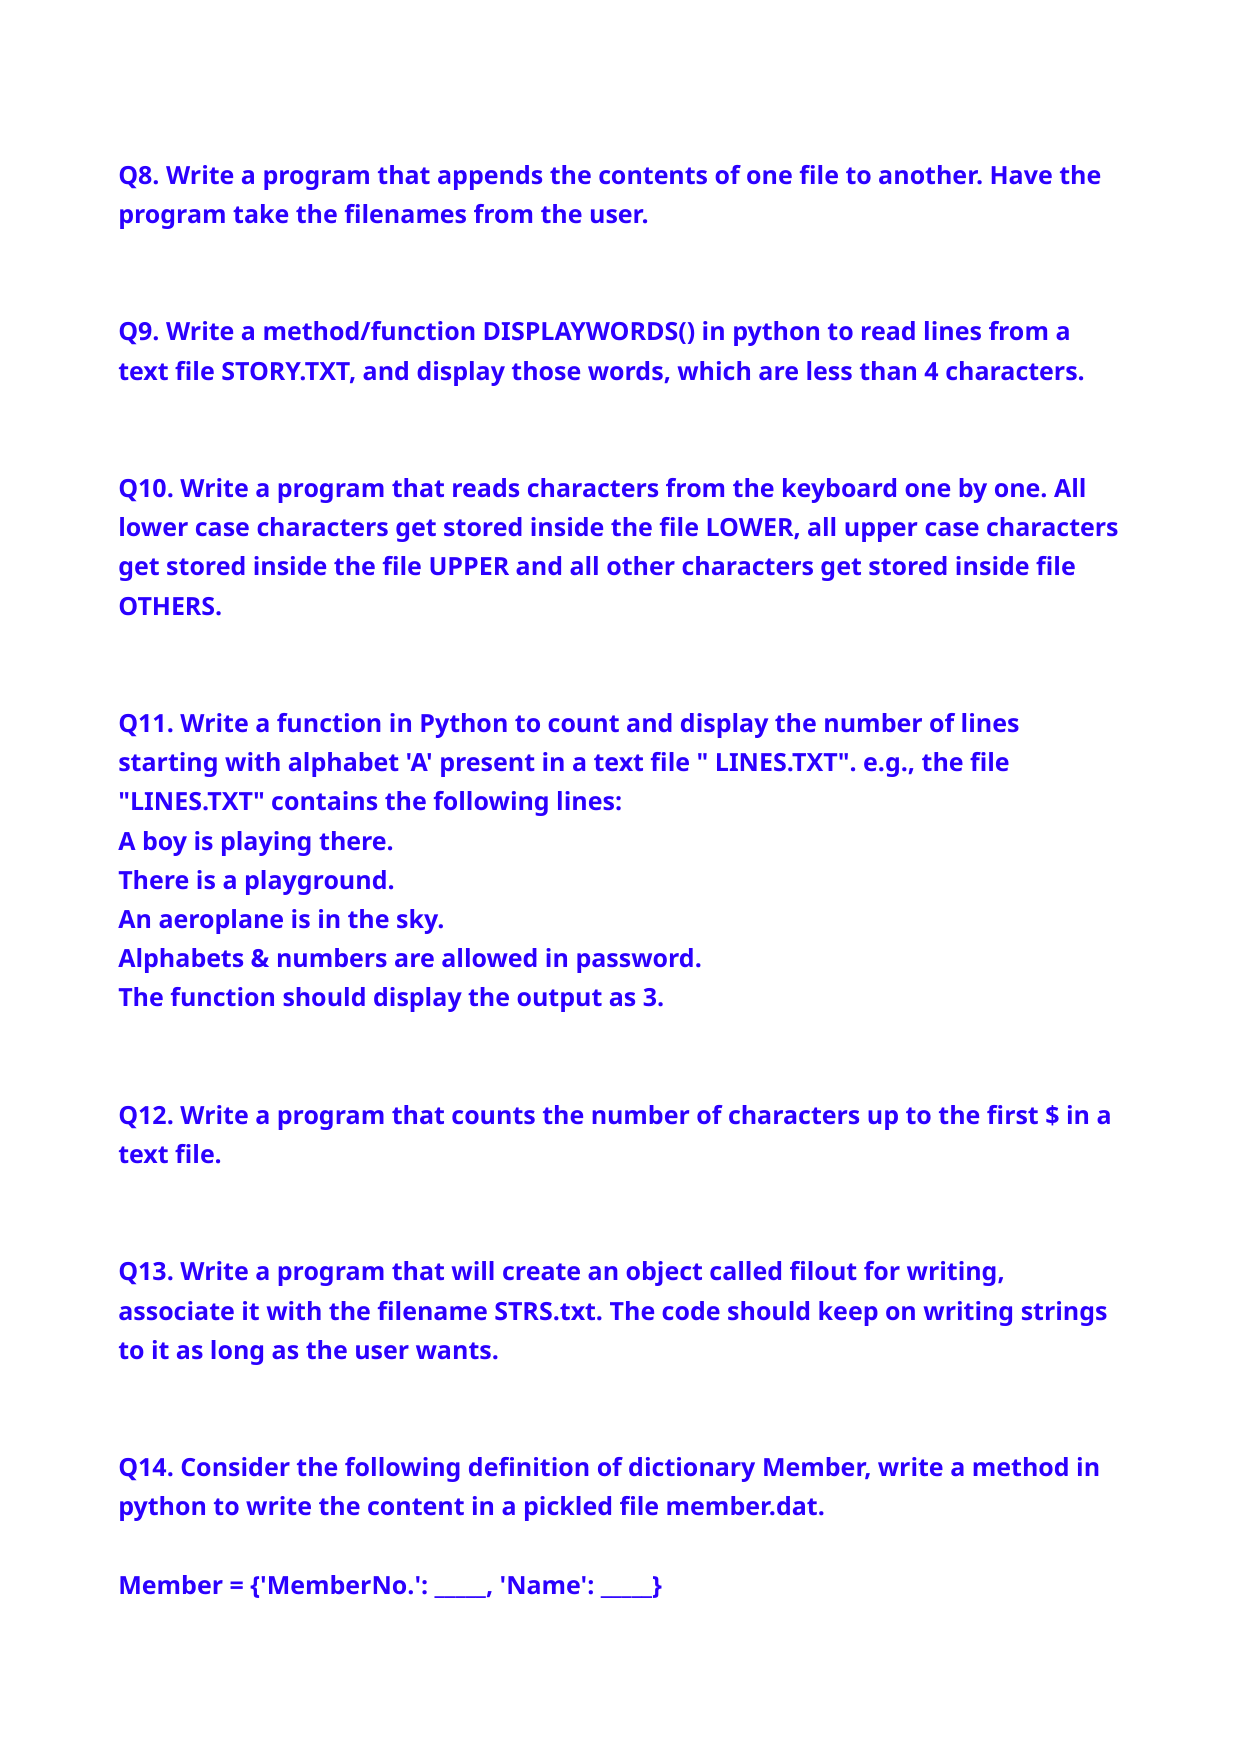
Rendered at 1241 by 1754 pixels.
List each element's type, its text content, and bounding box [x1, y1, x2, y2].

text Q8. Write a program that appends the contents of one file to another. Have the program take the filenames from the user. Q9. Write a method/function DISPLAYWORDS() in python to read lines from a text file STORY.TXT, and display those words, which are less than 4 characters. Q10. Write a program that reads characters from the keyboard one by one. All lower case characters get stored inside the file LOWER, all upper case characters get stored inside the file UPPER and all other characters get stored inside file OTHERS. Q11. Write a function in Python to count and display the number of lines starting with alphabet 'A' present in a text file " LINES.TXT". e.g., the file "LINES.TXT" contains the following lines: A boy is playing there. There is a playground. An aeroplane is in the sky. Alphabets & numbers are allowed in password. The function should display the output as 3. Q12. Write a program that counts the number of characters up to the first $ in a text file. Q13. Write a program that will create an object called filout for writing, associate it with the filename STRS.txt. The code should keep on writing strings to it as long as the user wants. Q14. Consider the following definition of dictionary Member, write a method in python to write the content in a pickled file member.dat. Member = {'MemberNo.': _____, 'Name': _____} [118, 118, 1122, 1601]
